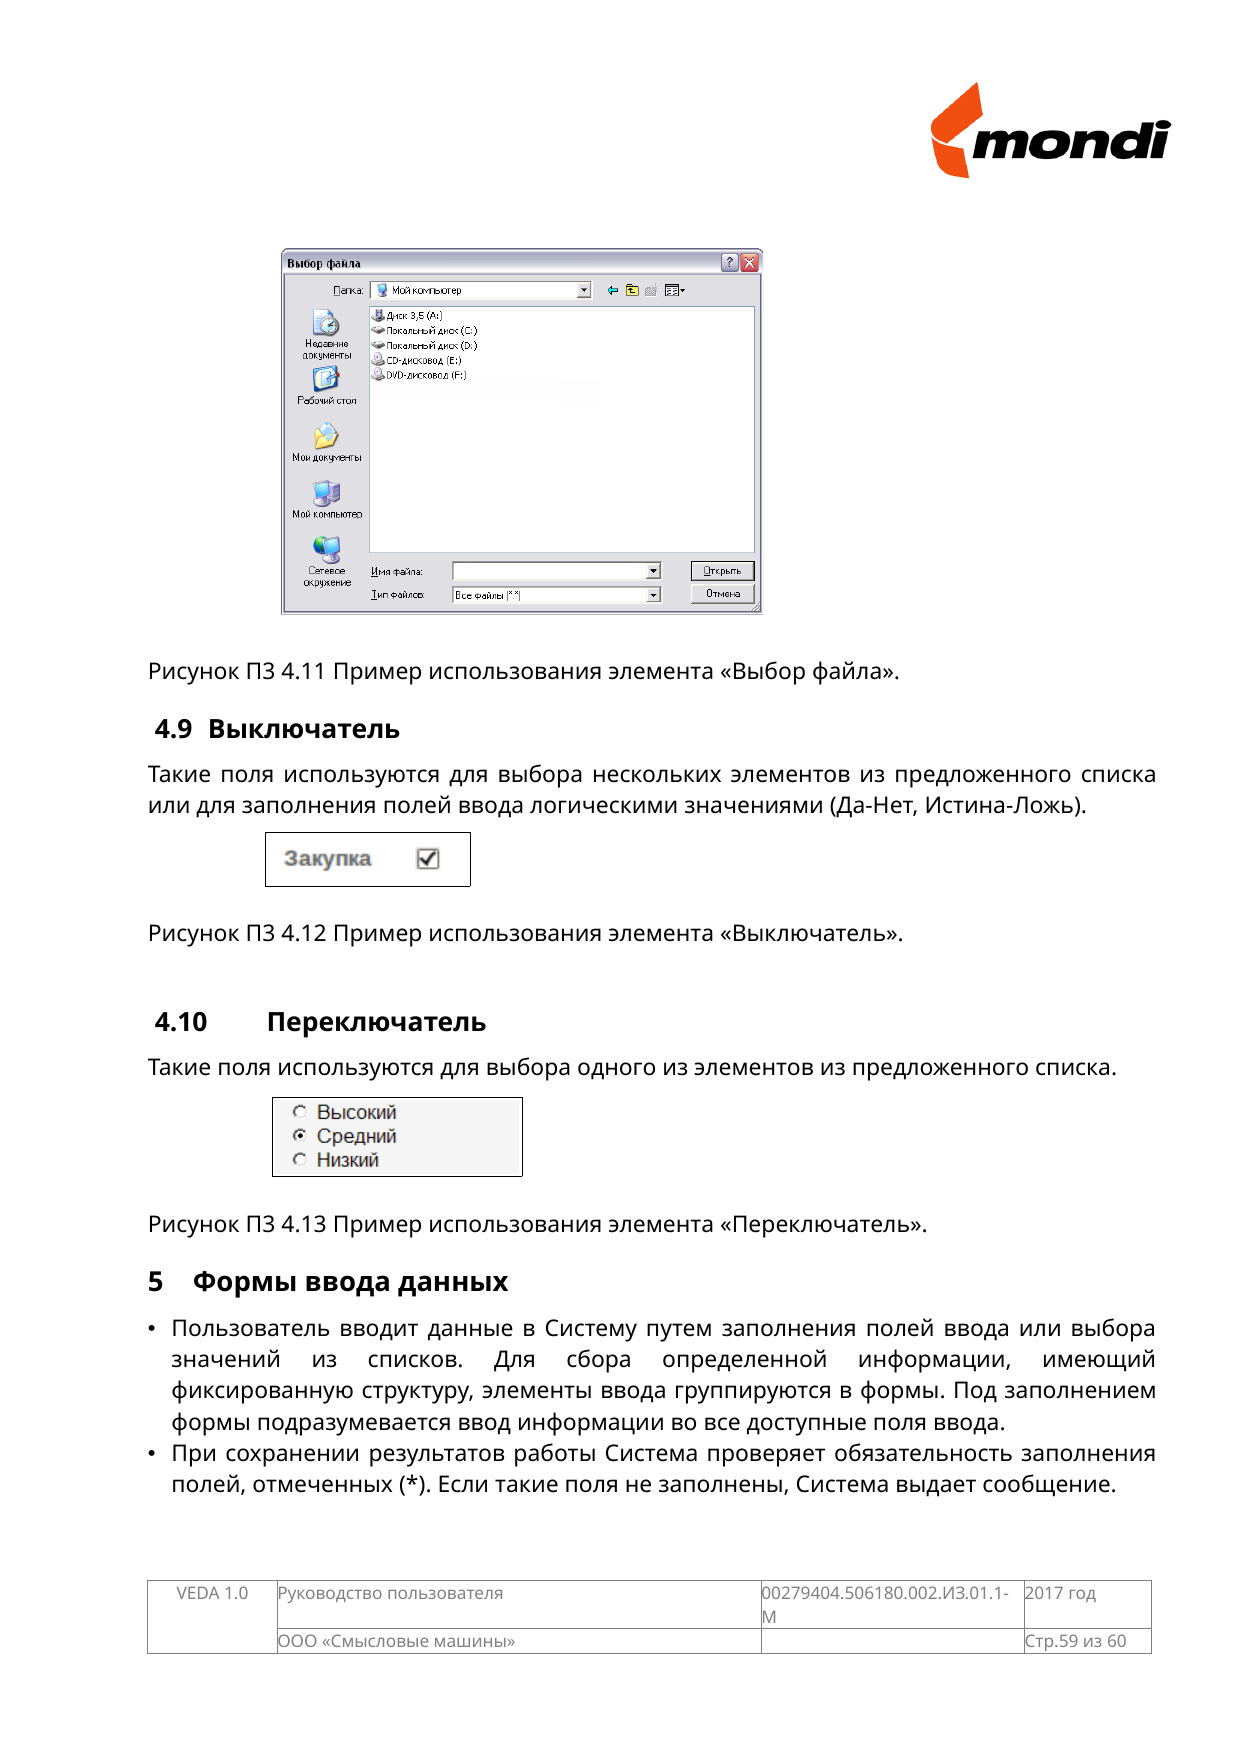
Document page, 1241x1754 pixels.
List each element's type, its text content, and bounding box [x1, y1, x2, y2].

subtitle Формы ввода данных [148, 1262, 1157, 1300]
picture [275, 1100, 520, 1174]
list Пользователь вводит данные в Систему путем заполнения полей ввода или выбора значений из списков. Для сбора определенной информации, имеющий фиксированную структуру, элементы ввода группируются в формы. Под заполнением формы подразумевается ввод информации во все доступные поля ввода. [148, 1312, 1157, 1437]
text Рисунок П3 4.12 Пример использования элемента «Выключатель». [148, 917, 1157, 948]
picture [921, 76, 1181, 188]
text Рисунок П3 4.13 Пример использования элемента «Переключатель». [148, 1208, 1157, 1239]
text Такие поля используются для выбора одного из элементов из предложенного списка. [148, 1051, 1157, 1082]
text Рисунок П3 4.11 Пример использования элемента «Выбор файла». [148, 655, 1157, 686]
picture [268, 834, 467, 883]
picture [280, 248, 764, 615]
subtitle Переключатель [148, 1003, 1157, 1039]
text Такие поля используются для выбора нескольких элементов из предложенного списка или для заполнения полей ввода логическими значениями (Да-Нет, Истина-Ложь). [148, 757, 1157, 820]
subtitle Выключатель [148, 710, 1157, 746]
list При сохранении результатов работы Система проверяет обязательность заполнения полей, отмеченных (*). Если такие поля не заполнены, Система выдает сообщение. [148, 1437, 1157, 1499]
